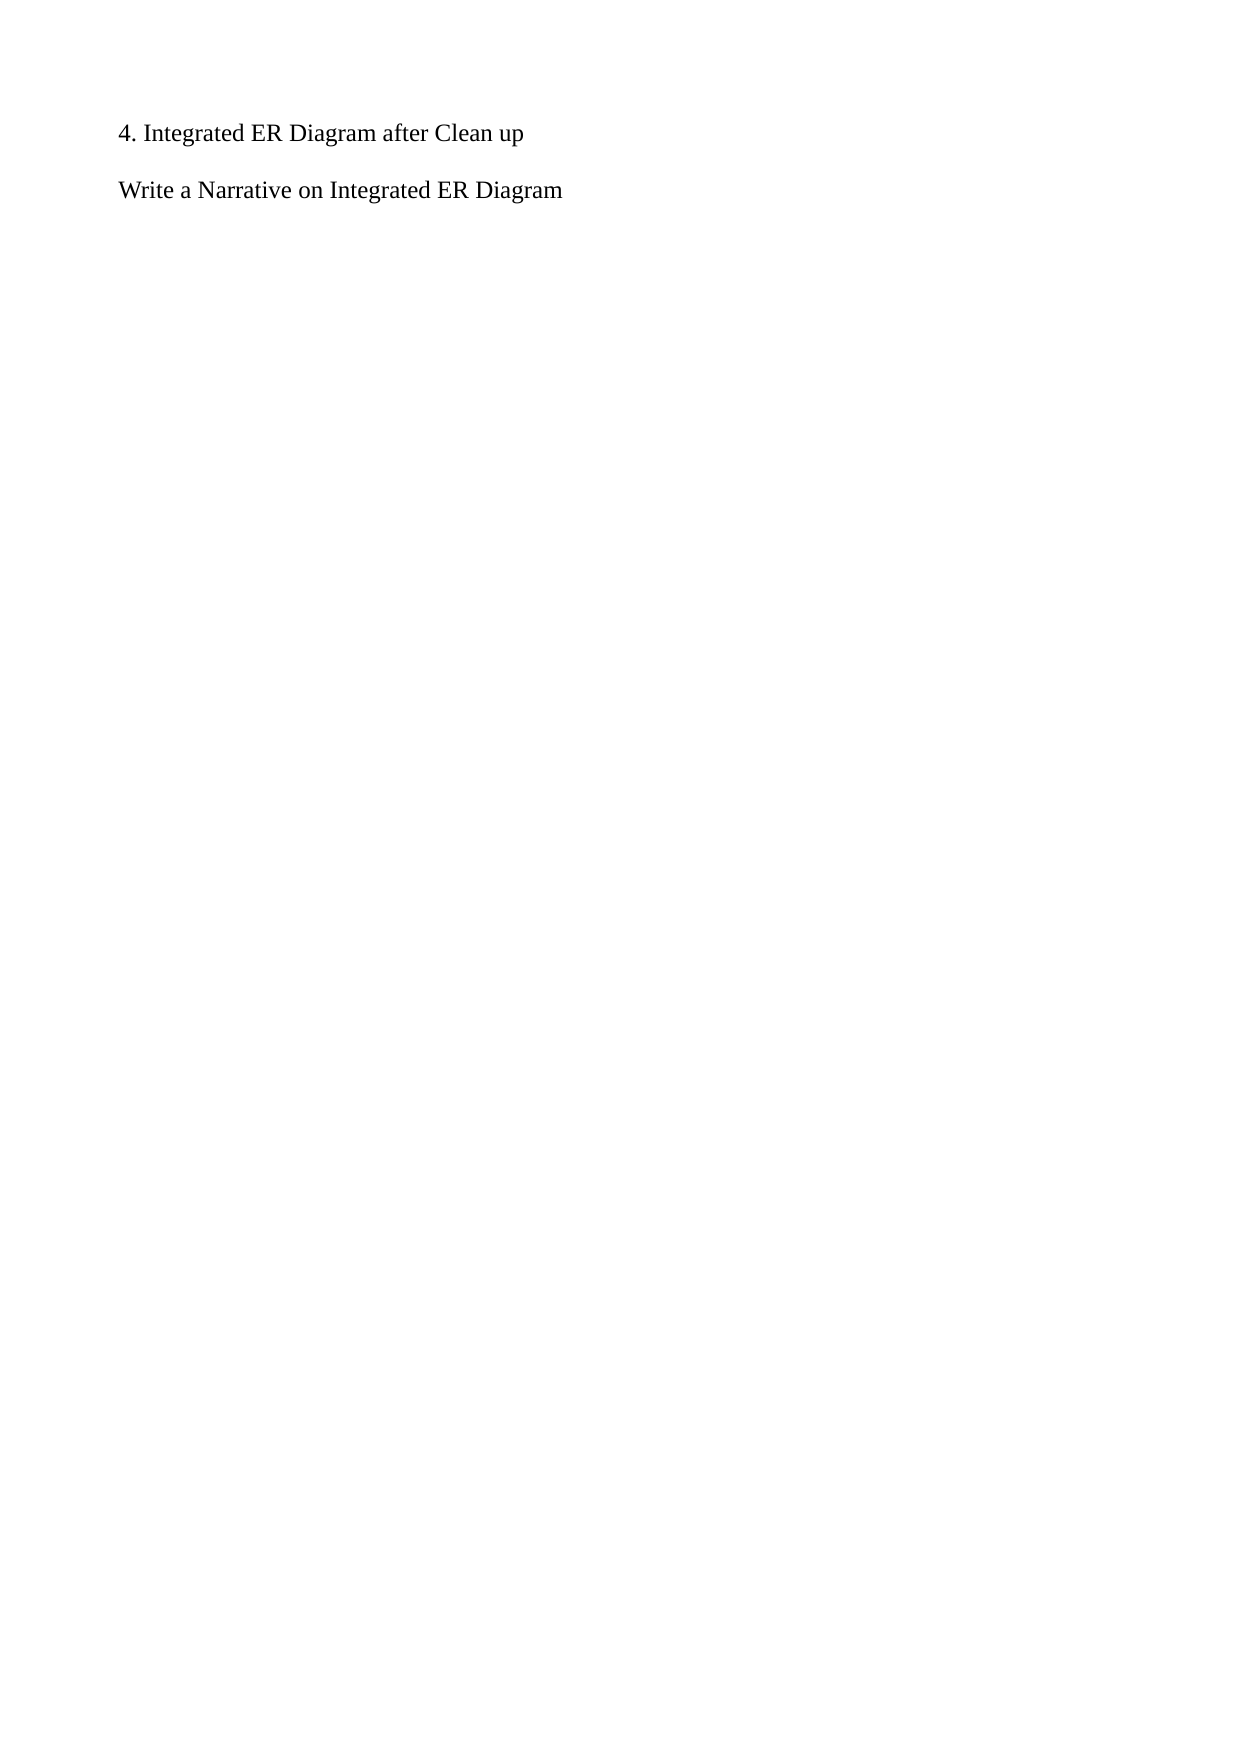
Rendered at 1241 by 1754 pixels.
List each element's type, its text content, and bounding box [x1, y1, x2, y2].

text 4. Integrated ER Diagram after Clean up [118, 118, 1122, 147]
text Write a Narrative on Integrated ER Diagram [118, 176, 1122, 204]
